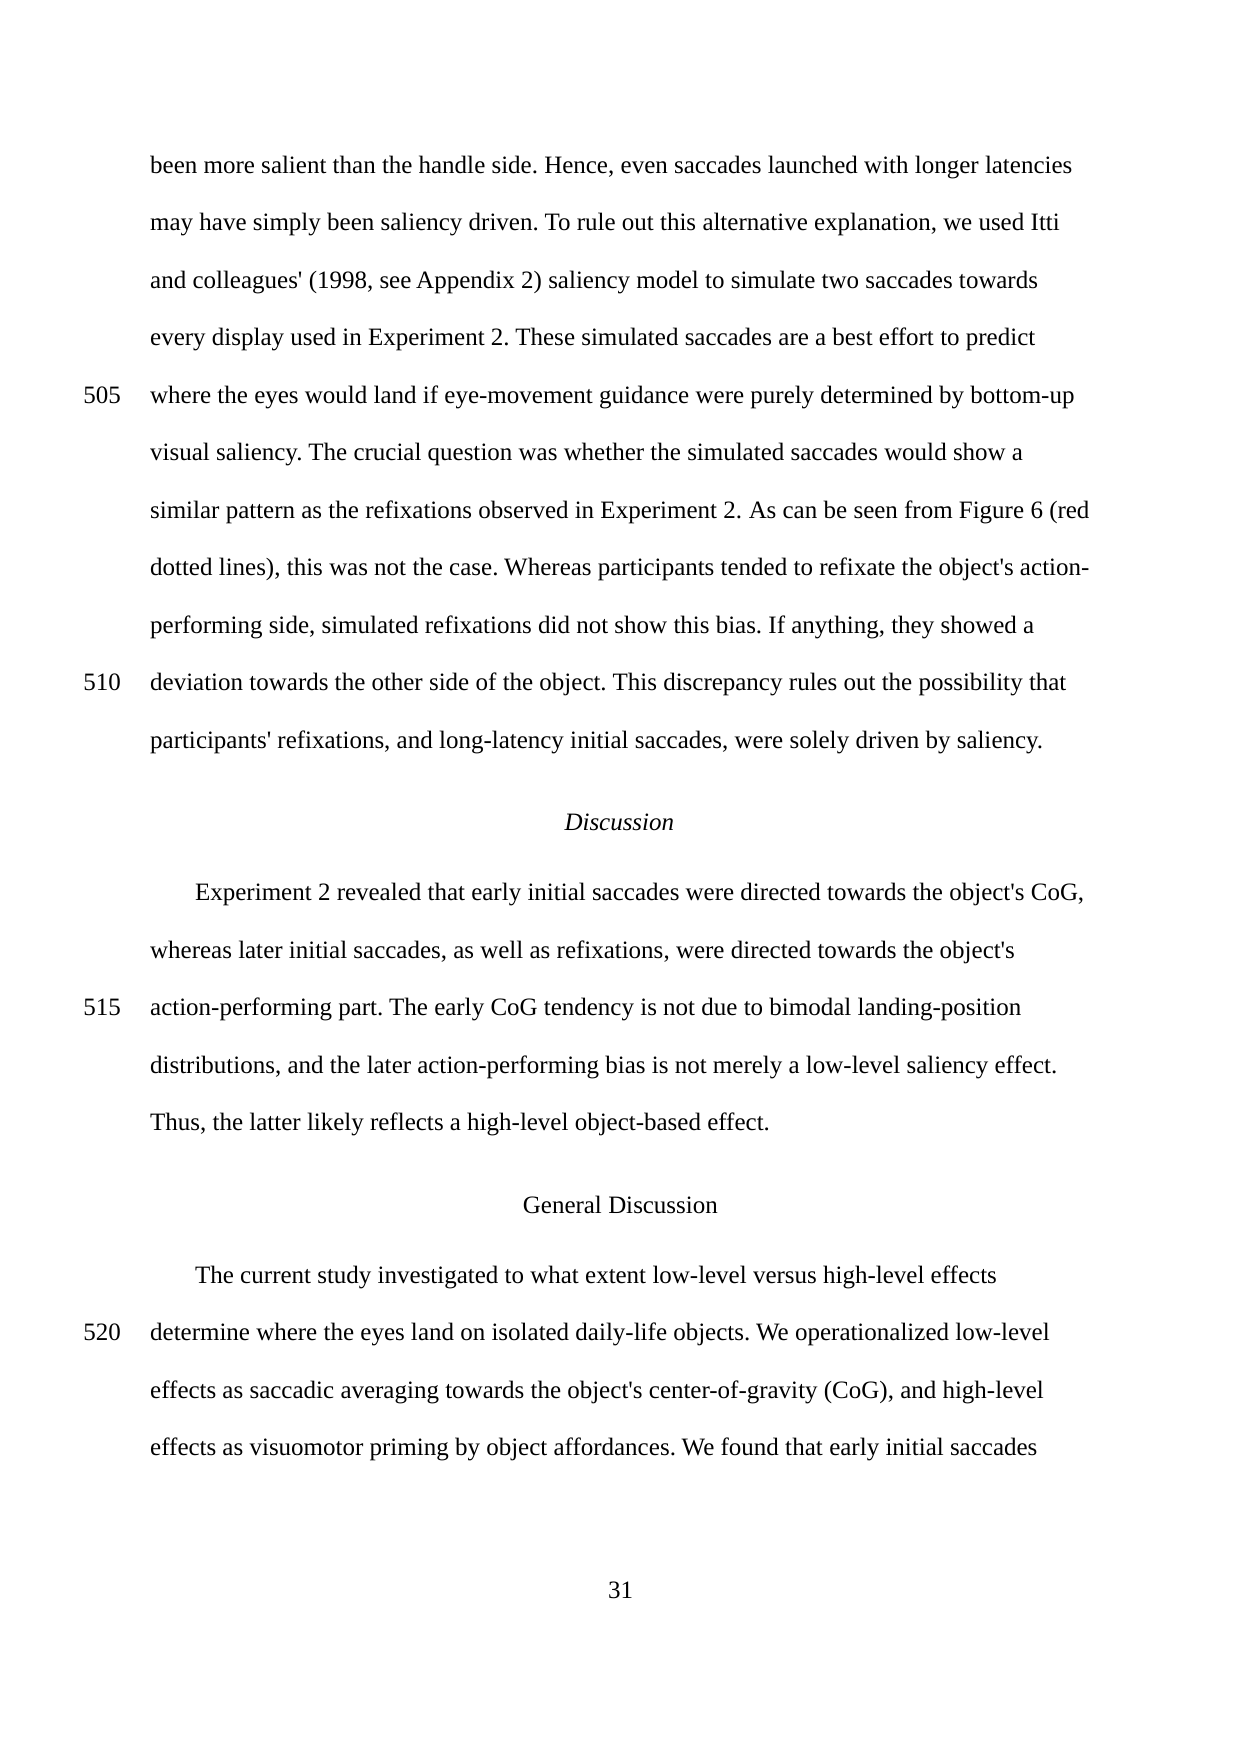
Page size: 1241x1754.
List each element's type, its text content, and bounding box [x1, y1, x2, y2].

subtitle General Discussion [150, 1190, 1091, 1219]
text The current study investigated to what extent low-level versus high-level effects determine where the eyes land on isolated daily-life objects. We operationalized low-level effects as saccadic averaging towards the object's center-of-gravity (CoG), and high-level effects as visuomotor priming by object affordances. We found that early initial saccades [150, 1260, 1091, 1461]
text Experiment 2 revealed that early initial saccades were directed towards the object's CoG, whereas later initial saccades, as well as refixations, were directed towards the object's action-performing part. The early CoG tendency is not due to bimodal landing-position distributions, and the later action-performing bias is not merely a low-level saliency effect. Thus, the latter likely reflects a high-level object-based effect. [150, 877, 1091, 1136]
text been more salient than the handle side. Hence, even saccades launched with longer latencies may have simply been saliency driven. To rule out this alternative explanation, we used Itti and colleagues' (1998, see Appendix 2) saliency model to simulate two saccades towards every display used in Experiment 2. These simulated saccades are a best effort to predict where the eyes would land if eye-movement guidance were purely determined by bottom-up visual saliency. The crucial question was whether the simulated saccades would show a similar pattern as the refixations observed in Experiment 2. As can be seen from Figure 6 (red dotted lines), this was not the case. Whereas participants tended to refixate the object's action-performing side, simulated refixations did not show this bias. If anything, they showed a deviation towards the other side of the object. This discrepancy rules out the possibility that participants' refixations, and long-latency initial saccades, were solely driven by saliency. [150, 150, 1091, 754]
subtitle Discussion [150, 807, 1091, 836]
